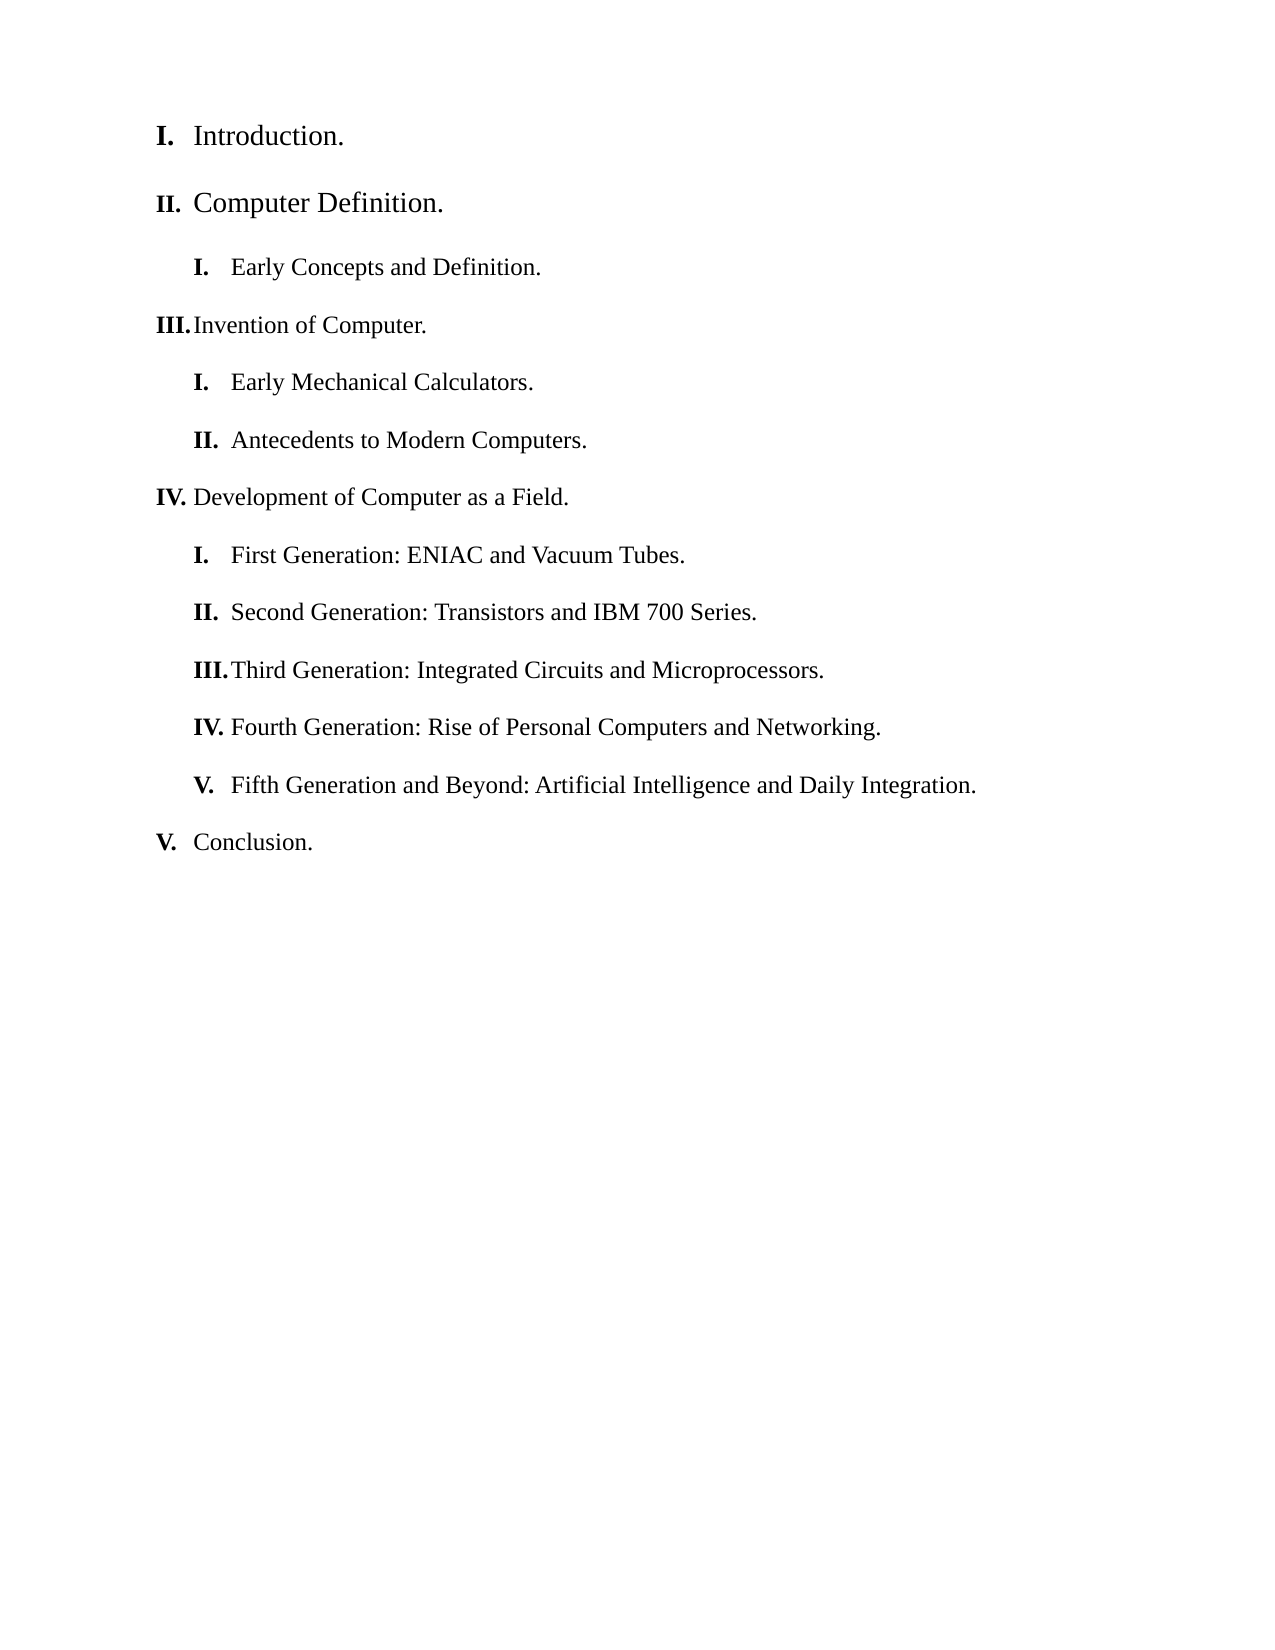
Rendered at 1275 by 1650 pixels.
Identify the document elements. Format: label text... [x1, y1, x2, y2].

list Fifth Generation and Beyond: Artificial Intelligence and Daily Integration. [193, 770, 1157, 798]
list First Generation: ENIAC and Vacuum Tubes. [193, 540, 1157, 568]
list Early Mechanical Calculators. [193, 367, 1157, 396]
list Antecedents to Modern Computers. [193, 425, 1157, 453]
list Invention of Computer. [156, 310, 1157, 338]
list Conclusion. [156, 827, 1157, 856]
list Early Concepts and Definition. [193, 252, 1157, 281]
list Introduction. [156, 118, 1157, 152]
list Second Generation: Transistors and IBM 700 Series. [193, 597, 1157, 626]
list Computer Definition. [156, 185, 1157, 219]
list Fourth Generation: Rise of Personal Computers and Networking. [193, 712, 1157, 741]
list Development of Computer as a Field. [156, 482, 1157, 511]
list Third Generation: Integrated Circuits and Microprocessors. [193, 655, 1157, 683]
